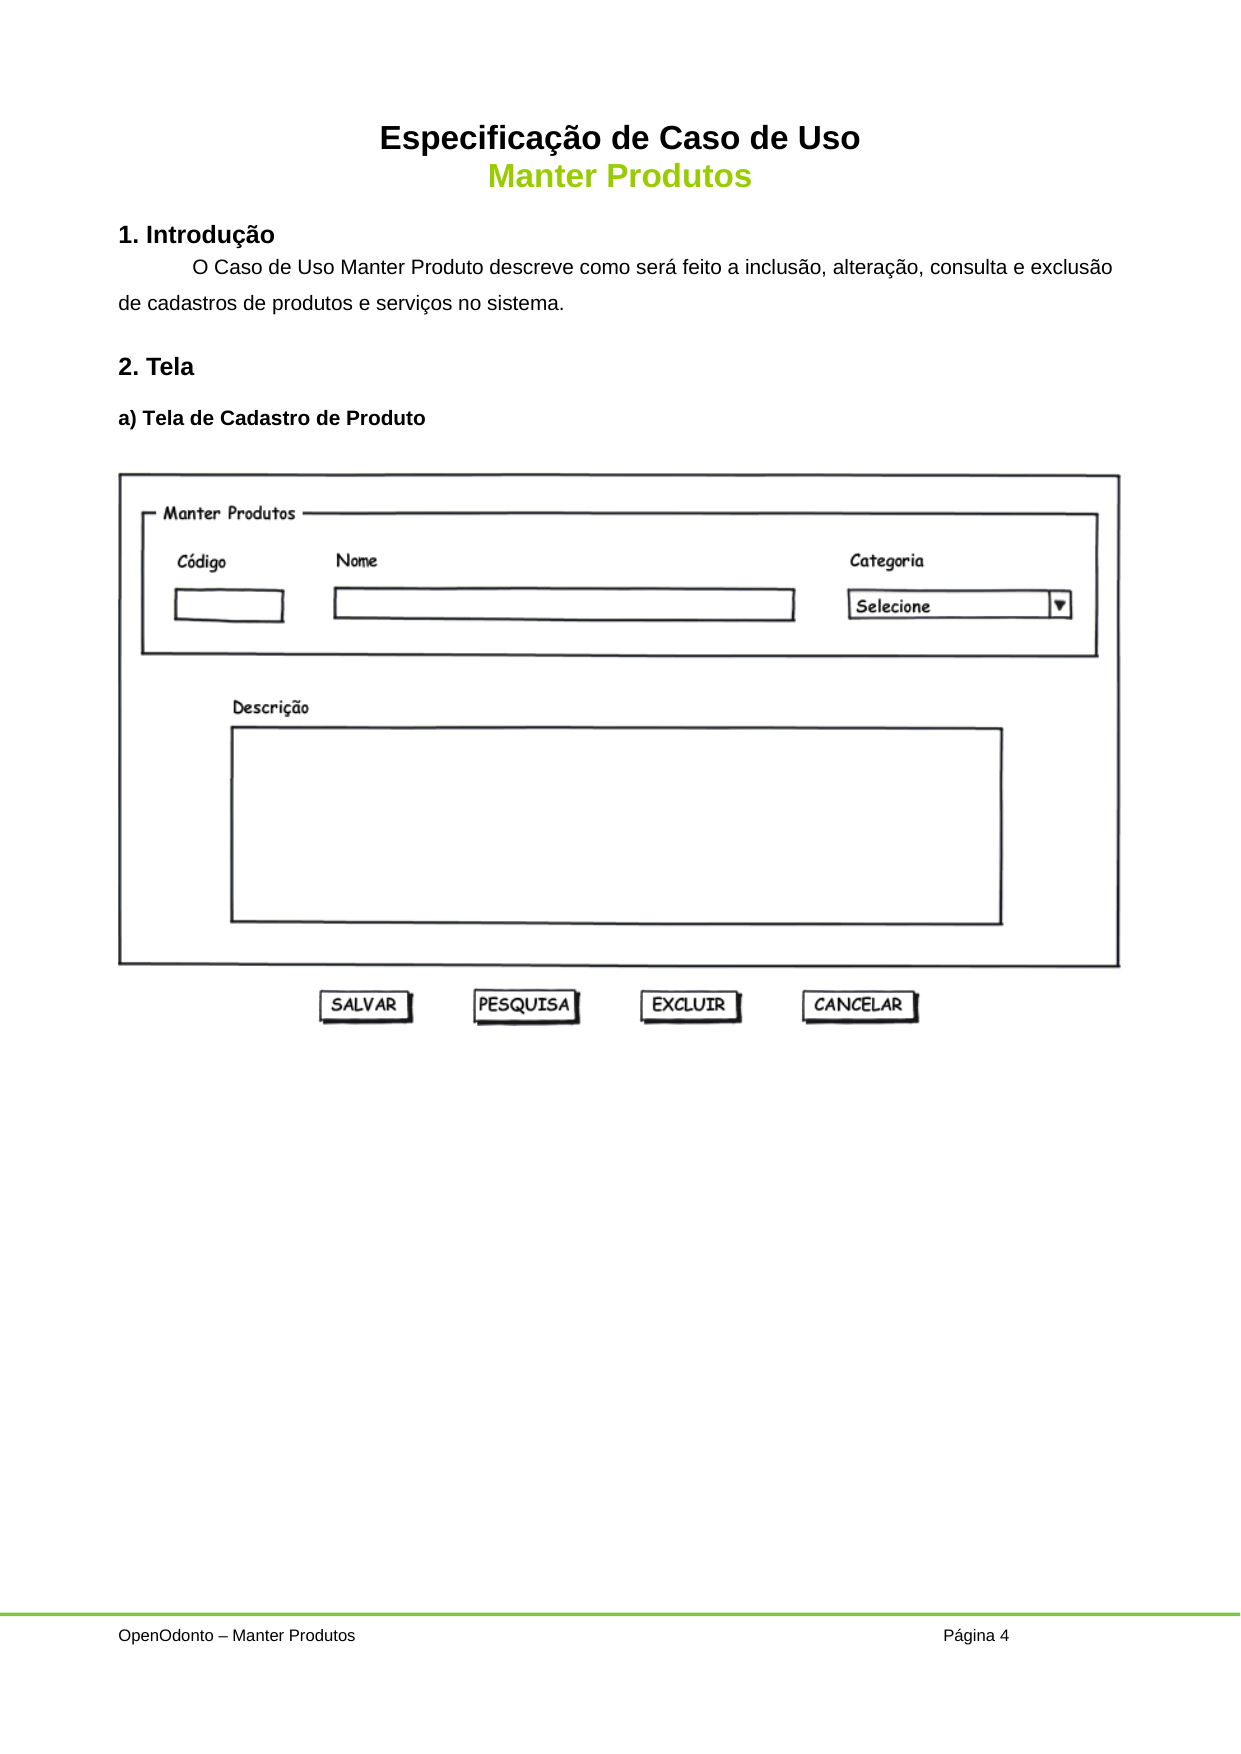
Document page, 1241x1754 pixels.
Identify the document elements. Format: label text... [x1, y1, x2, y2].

subtitle 2. Tela [117, 352, 1122, 381]
title Manter Produtos [118, 157, 1122, 195]
text O Caso de Uso Manter Produto descreve como será feito a inclusão, alteração, consulta e exclusão de cadastros de produtos e serviços no sistema. [118, 255, 1122, 315]
subtitle 1. Introdução [118, 220, 1122, 249]
subtitle Tela de Cadastro de Produto [118, 406, 1122, 429]
picture [118, 472, 1122, 1026]
title Especificação de Caso de Uso [118, 118, 1122, 157]
